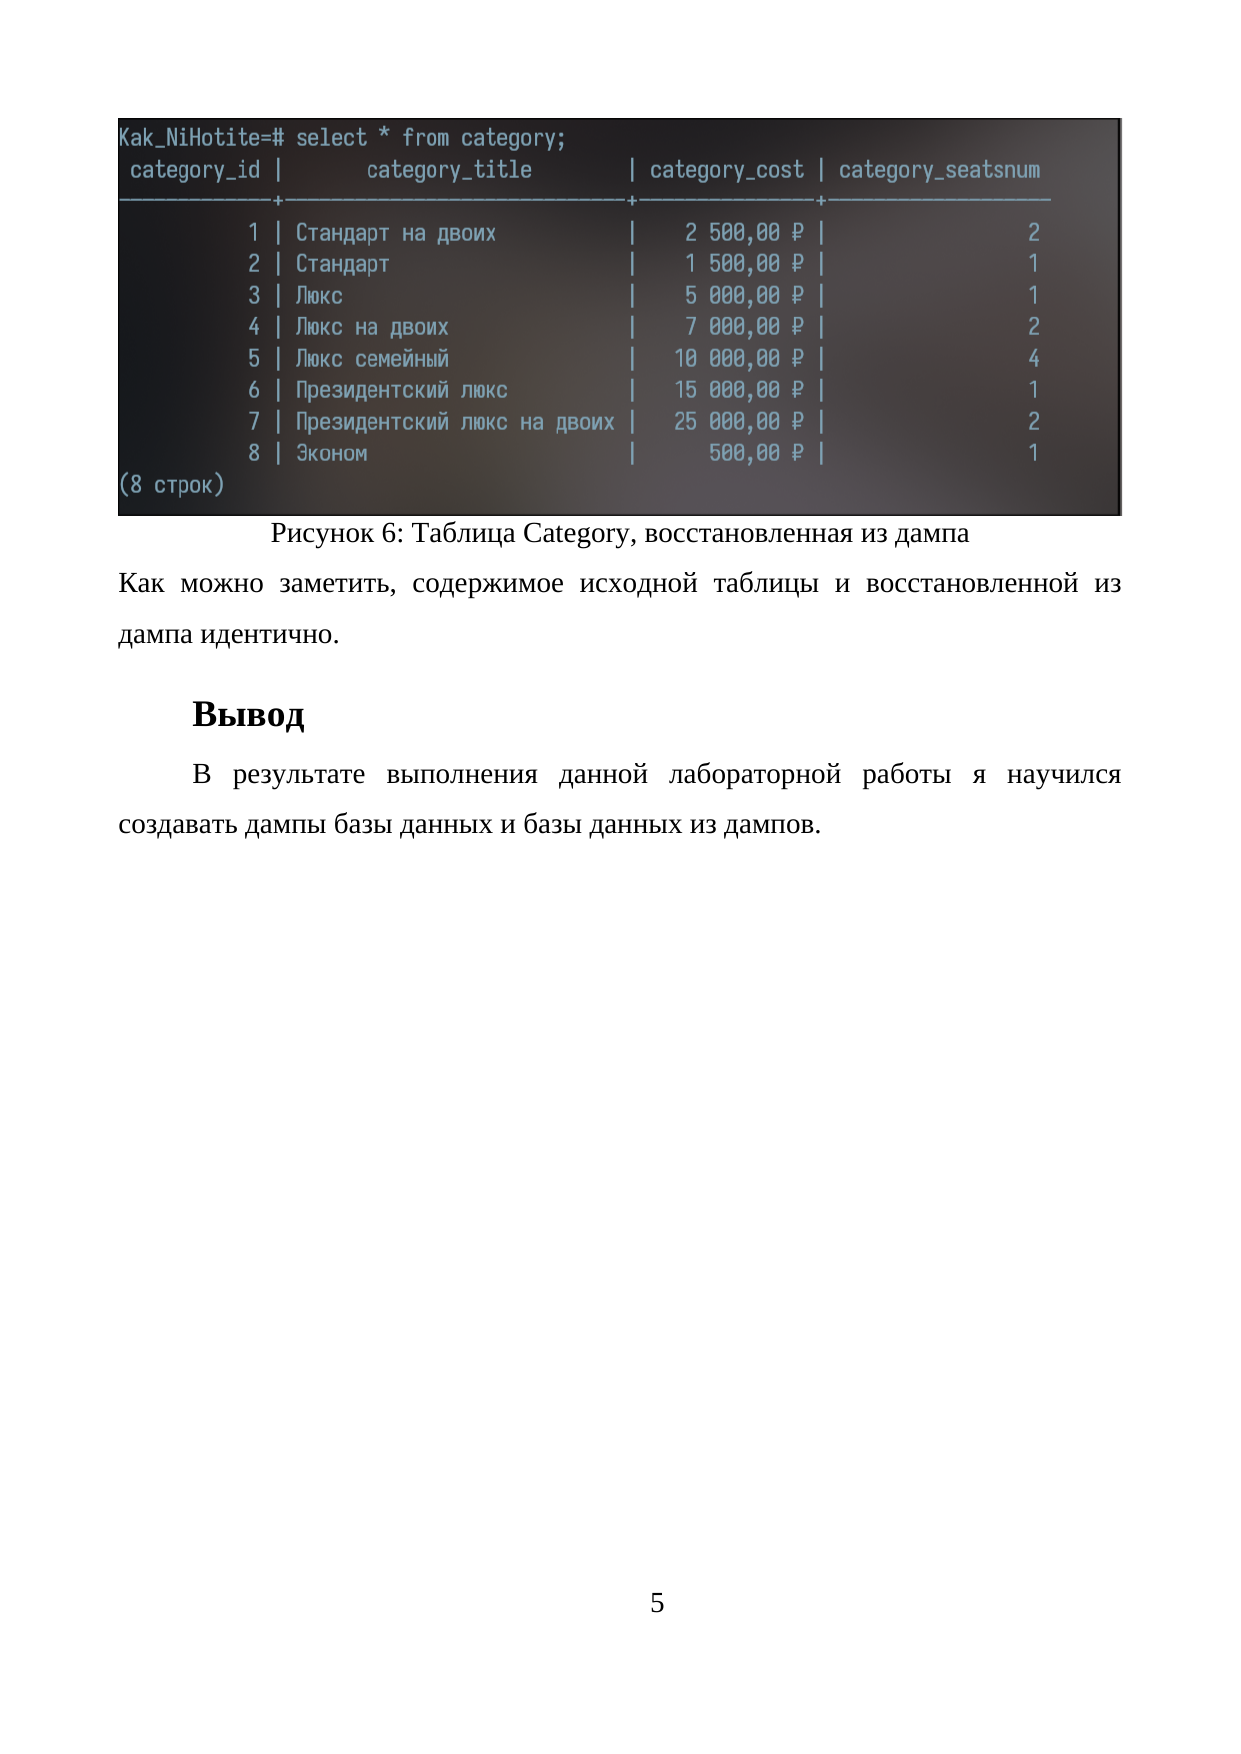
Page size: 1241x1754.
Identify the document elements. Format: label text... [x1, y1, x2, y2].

subtitle Вывод [118, 691, 1122, 734]
text Как можно заметить, содержимое исходной таблицы и восстановленной из дампа идентично. [118, 566, 1122, 649]
picture [118, 118, 1123, 516]
text В результате выполнения данной лабораторной работы я научился создавать дампы базы данных и базы данных из дампов. [118, 756, 1122, 840]
text Рисунок 6: Таблица Category, восстановленная из дампа [118, 516, 1122, 549]
